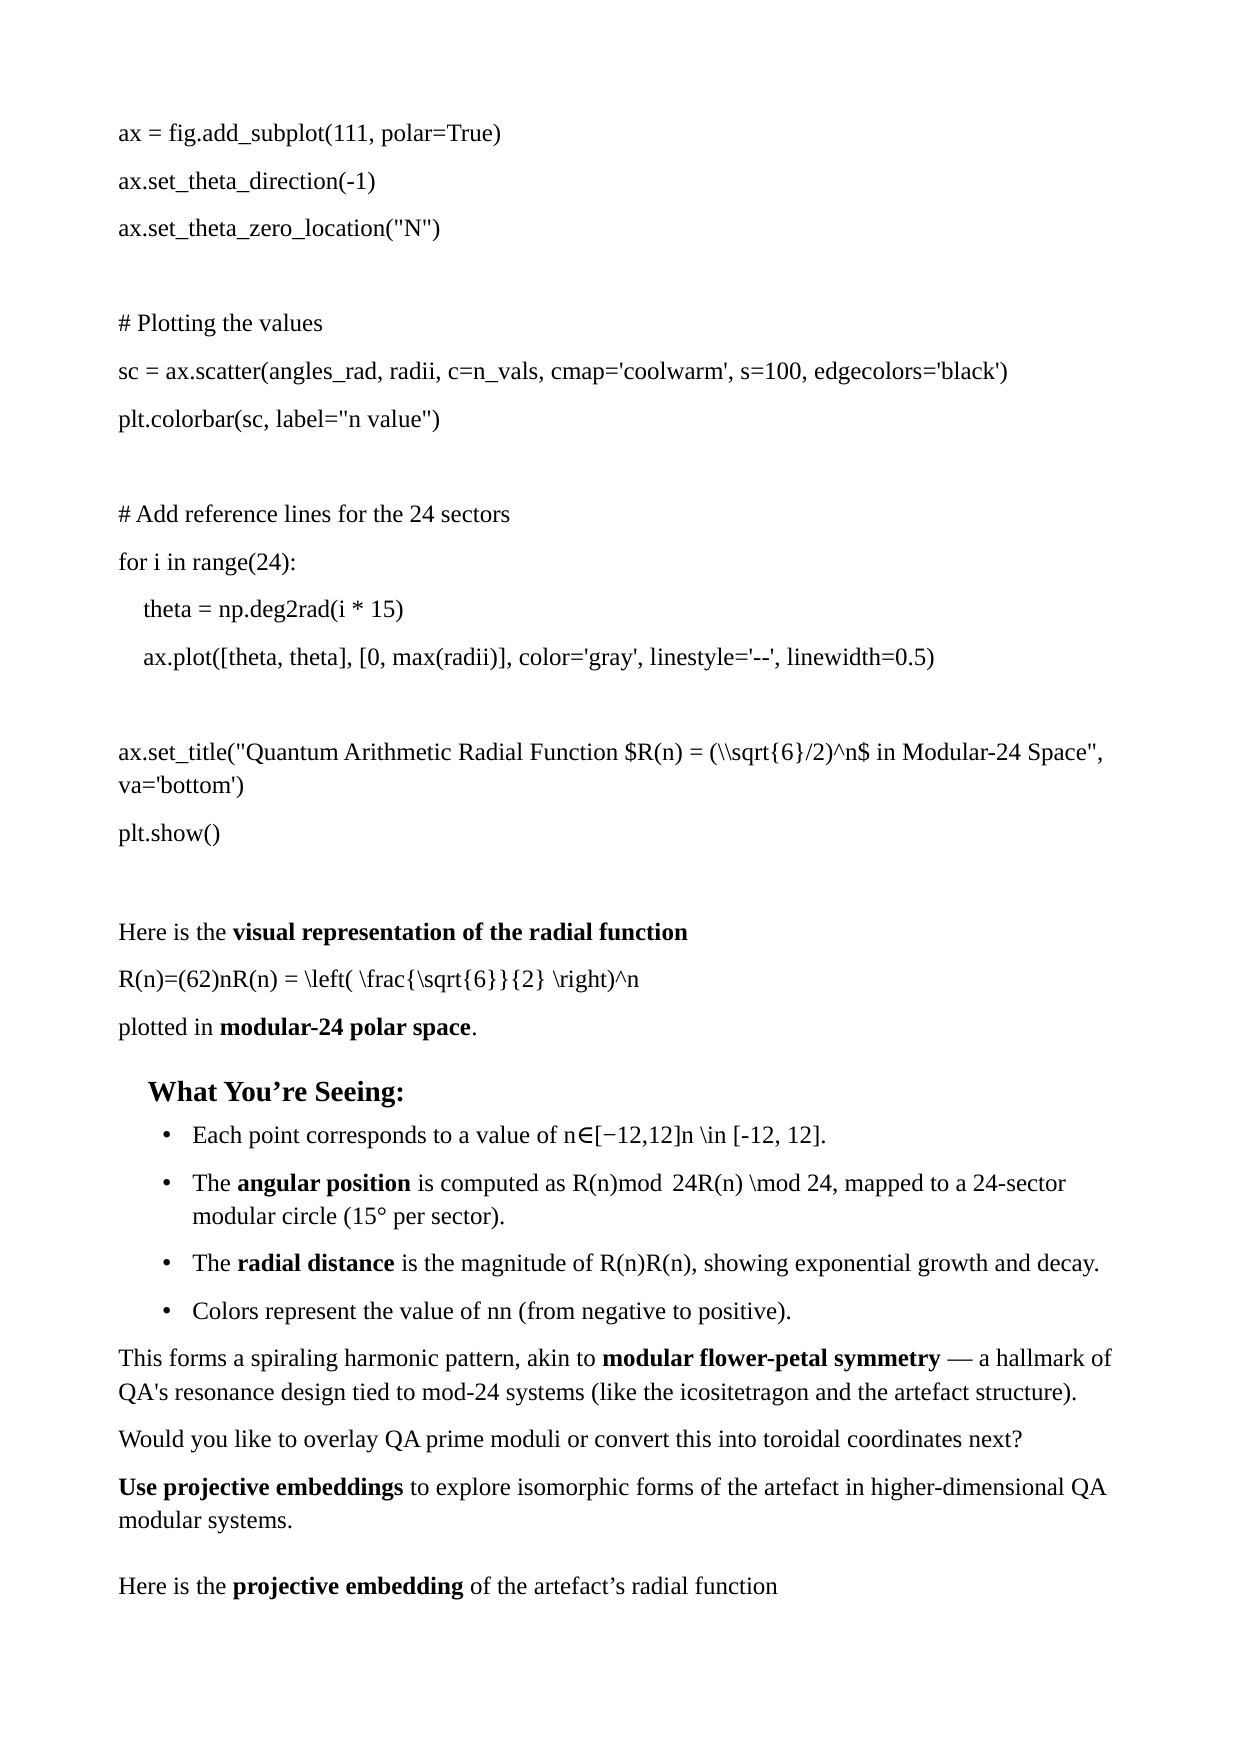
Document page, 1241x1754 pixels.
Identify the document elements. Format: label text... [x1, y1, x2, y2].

list Colors represent the value of nn (from negative to positive). [162, 1296, 1122, 1325]
text ax = fig.add_subplot(111, polar=True) [118, 118, 1122, 147]
text Use projective embeddings to explore isomorphic forms of the artefact in higher-dimensional QA modular systems. Here is the projective embedding of the artefact’s radial function [118, 1472, 1122, 1599]
text ax.plot([theta, theta], [0, max(radii)], color='gray', linestyle='--', linewidth=0.5) [118, 642, 1122, 671]
list Each point corresponds to a value of n∈[−12,12]n \in [-12, 12]. [162, 1120, 1122, 1149]
list The radial distance is the magnitude of R(n)R(n), showing exponential growth and decay. [162, 1248, 1122, 1277]
text Would you like to overlay QA prime moduli or convert this into toroidal coordinates next? [118, 1424, 1122, 1453]
list The angular position is computed as R(n)mod 24R(n) \mod 24, mapped to a 24-sector modular circle (15° per sector). [162, 1168, 1122, 1229]
subtitle 🌀 What You’re Seeing: [118, 1074, 1122, 1108]
text plt.colorbar(sc, label="n value") [118, 404, 1122, 432]
text theta = np.deg2rad(i * 15) [118, 594, 1122, 623]
text ax.set_title("Quantum Arithmetic Radial Function $R(n) = (\\sqrt{6}/2)^n$ in Modular-24 Space", va='bottom') [118, 737, 1122, 799]
text # Plotting the values [118, 308, 1122, 337]
text for i in range(24): [118, 547, 1122, 575]
text ax.set_theta_direction(-1) [118, 166, 1122, 194]
text This forms a spiraling harmonic pattern, akin to modular flower-petal symmetry — a hallmark of QA's resonance design tied to mod-24 systems (like the icositetragon and the artefact structure). [118, 1343, 1122, 1405]
text # Add reference lines for the 24 sectors [118, 499, 1122, 528]
text sc = ax.scatter(angles_rad, radii, c=n_vals, cmap='coolwarm', s=100, edgecolors='black') [118, 356, 1122, 385]
text plotted in modular-24 polar space. [118, 1012, 1122, 1041]
text R(n)=(62)nR(n) = \left( \frac{\sqrt{6}}{2} \right)^n [118, 964, 1122, 993]
text ax.set_theta_zero_location("N") [118, 213, 1122, 242]
text plt.show() Here is the visual representation of the radial function [118, 818, 1122, 945]
